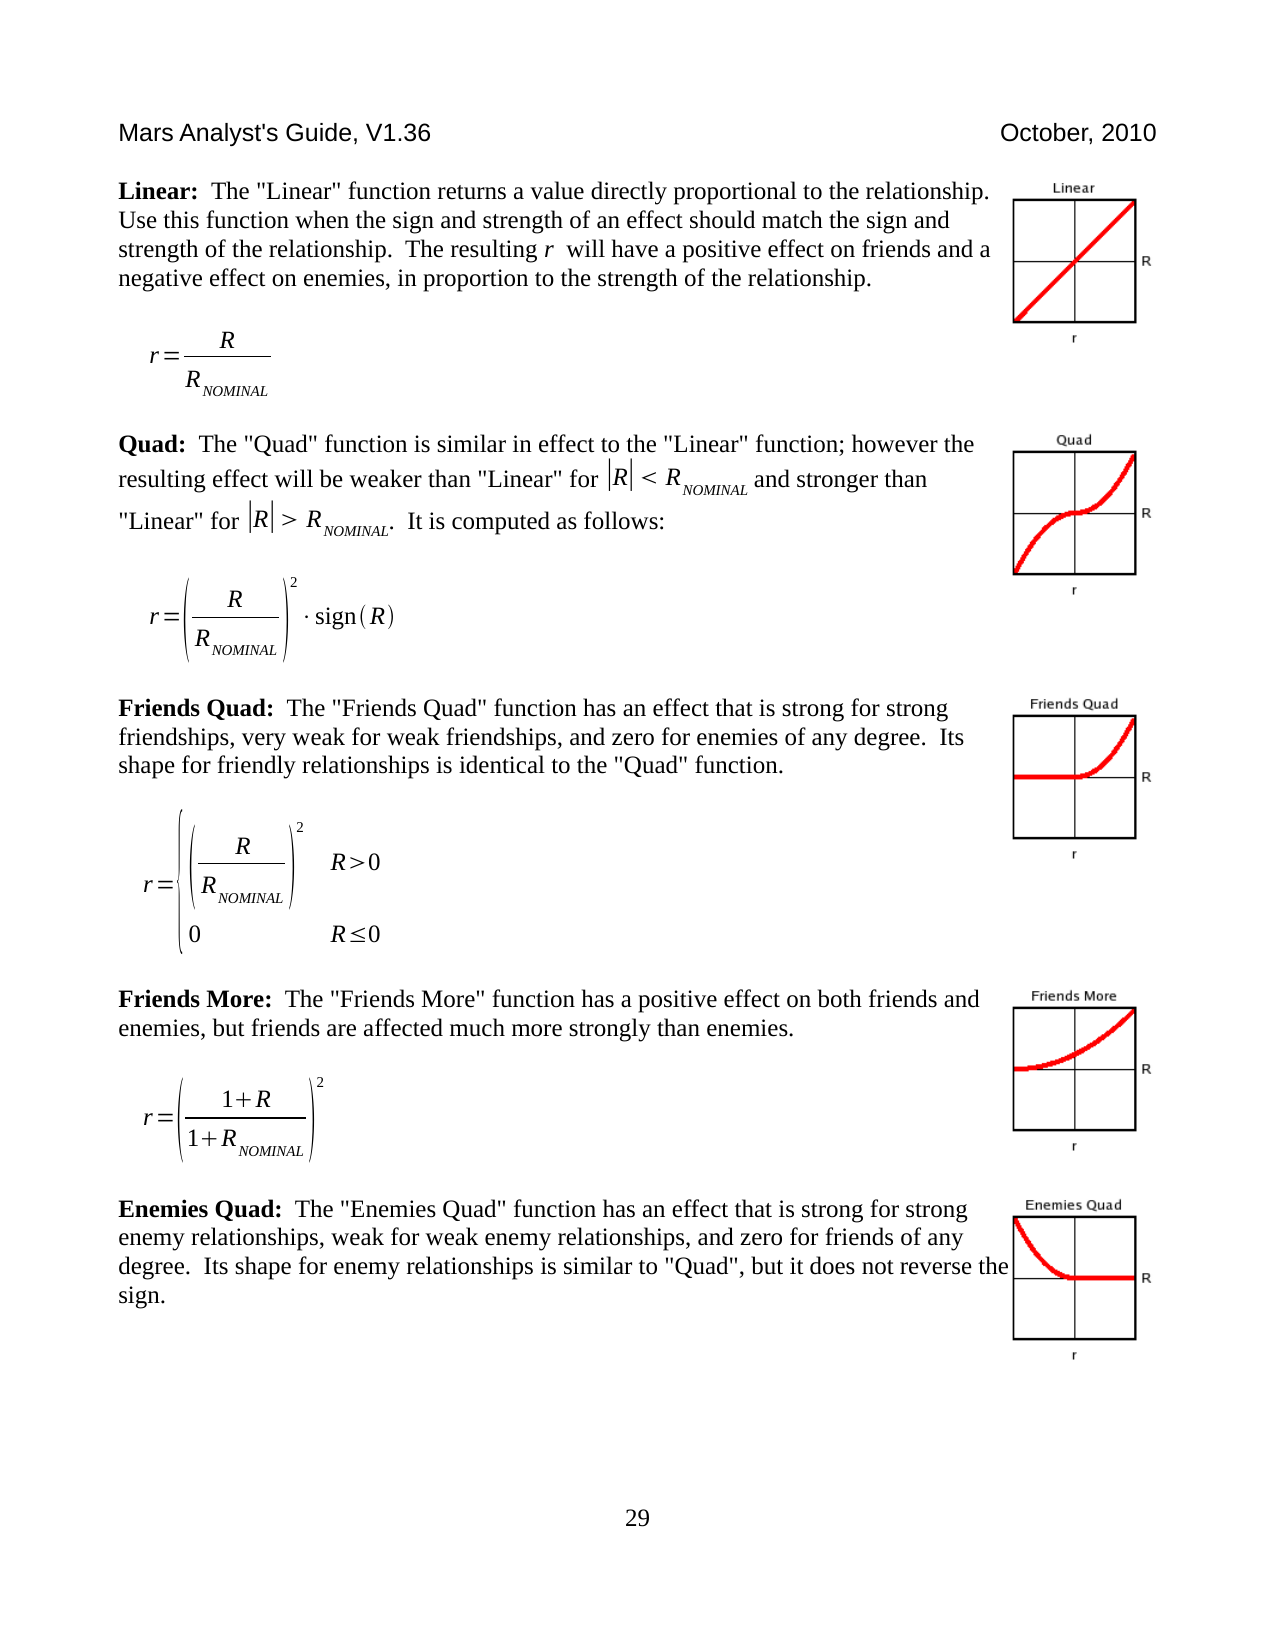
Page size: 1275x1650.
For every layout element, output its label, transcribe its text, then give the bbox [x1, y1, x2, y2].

table_cell [1013, 351, 1157, 428]
table_cell Quad: The "Quad" function is similar in effect to the "Linear" function; however the resulting effect will be weaker than "Linear" for and stronger than "Linear" for . It is computed as follows: [118, 429, 1012, 693]
table_cell Friends Quad: The "Friends Quad" function has an effect that is strong for strong friendships, very weak for weak friendships, and zero for enemies of any degree. Its shape for friendly relationships is identical to the "Quad" function. [118, 693, 1012, 984]
picture [1012, 176, 1157, 351]
table_cell [1013, 1368, 1157, 1397]
table_cell Friends More: The "Friends More" function has a positive effect on both friends and enemies, but friends are affected much more strongly than enemies. [118, 984, 1012, 1194]
picture [1012, 692, 1157, 867]
table_cell [1013, 603, 1157, 692]
picture [1012, 1193, 1157, 1368]
picture [1012, 984, 1157, 1159]
table_cell [1013, 867, 1157, 984]
table_cell [1013, 1159, 1157, 1193]
table_cell Linear: The "Linear" function returns a value directly proportional to the relationship. Use this function when the sign and strength of an effect should match the sign and strength of the relationship. The resulting r will have a positive effect on friends and a negative effect on enemies, in proportion to the strength of the relationship. [118, 176, 1012, 429]
picture [1012, 428, 1157, 603]
table_cell Enemies Quad: The "Enemies Quad" function has an effect that is strong for strong enemy relationships, weak for weak enemy relationships, and zero for friends of any degree. Its shape for enemy relationships is similar to "Quad", but it does not reverse the sign. [118, 1194, 1012, 1397]
